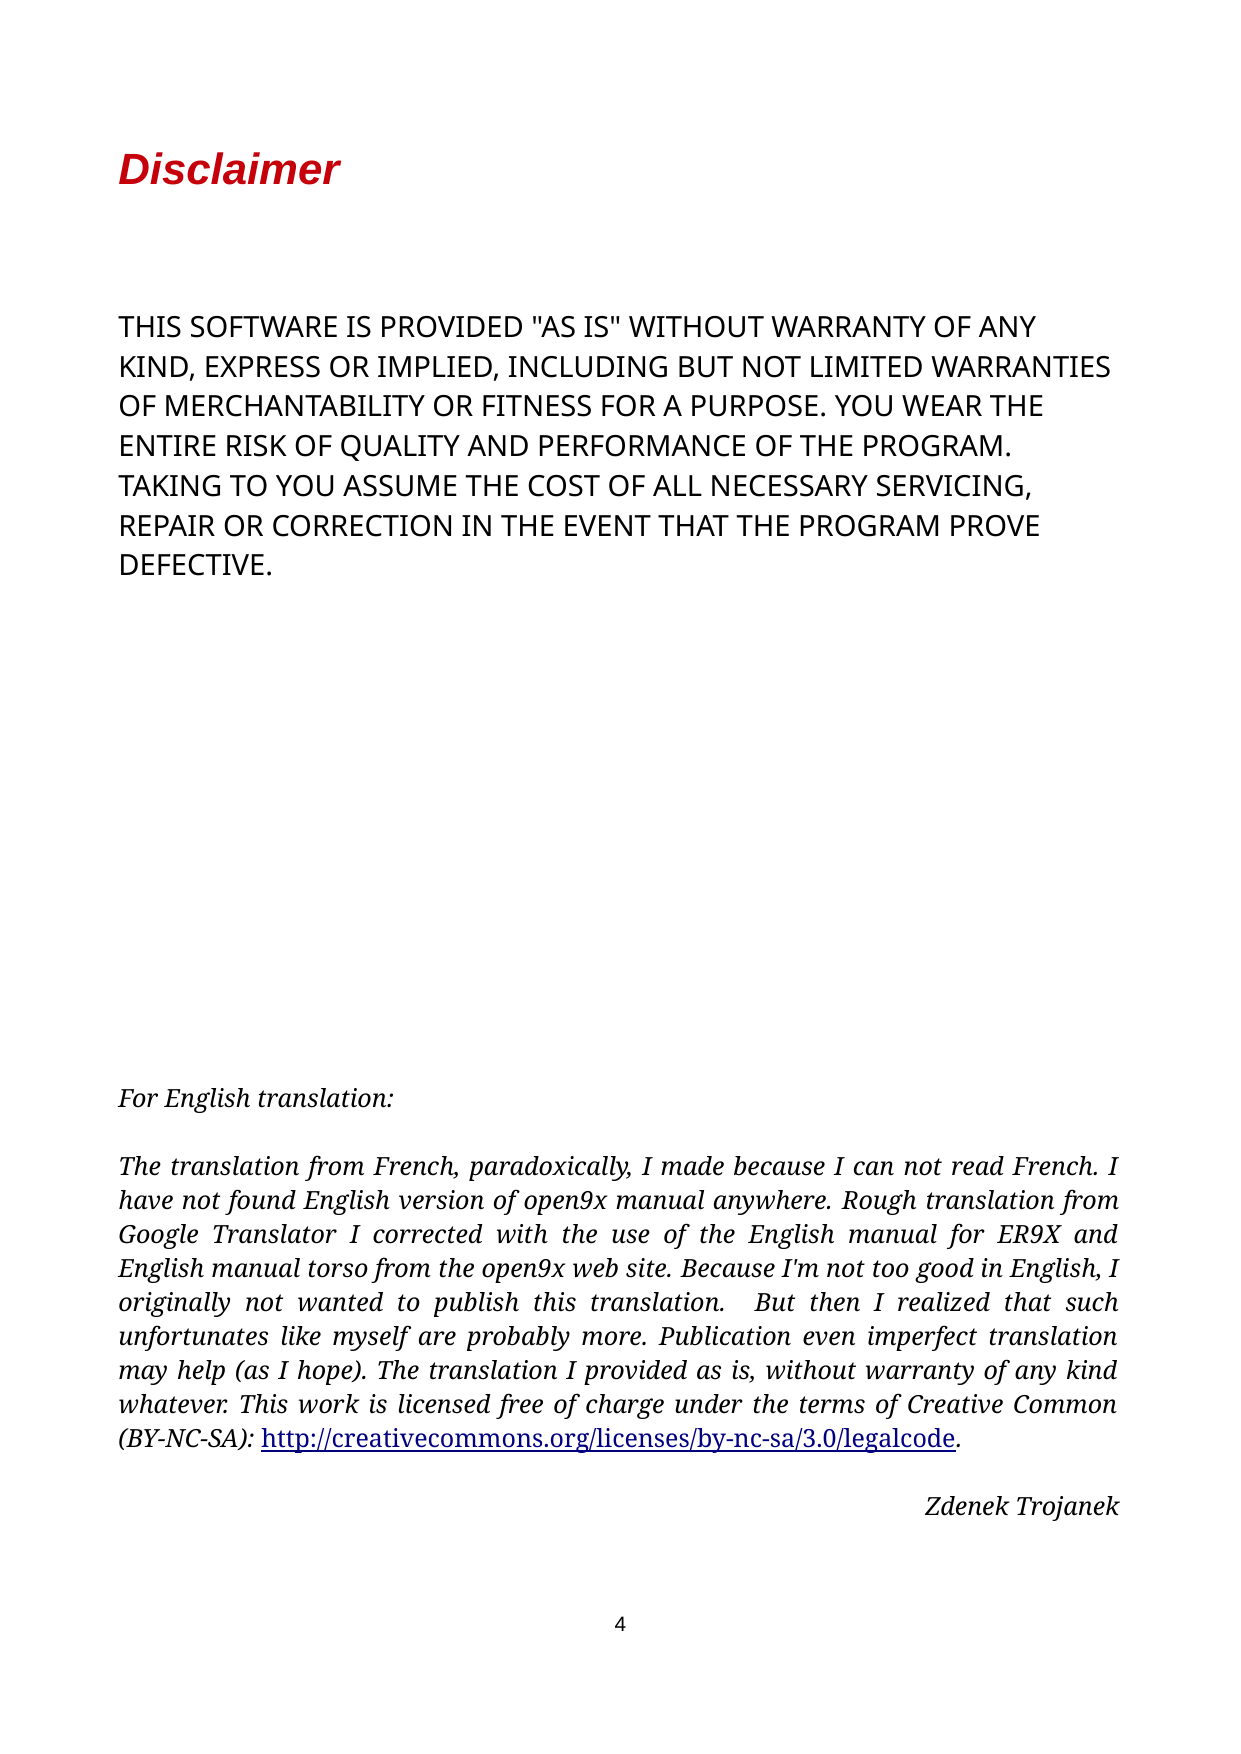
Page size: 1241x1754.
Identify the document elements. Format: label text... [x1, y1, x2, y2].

text Zdenek Trojanek [118, 1489, 1122, 1523]
text For English translation: [118, 1080, 1122, 1114]
subtitle Disclaimer [118, 143, 1122, 193]
text The translation from French, paradoxically, I made because I can not read French. I have not found English version of open9x manual anywhere. Rough translation from Google Translator I corrected with the use of the English manual for ER9X and English manual torso from the open9x web site. Because I'm not too good in English, I originally not wanted to publish this translation. But then I realized that such unfortunates like myself are probably more. Publication even imperfect translation may help (as I hope). The translation I provided as is, without warranty of any kind whatever. This work is licensed free of charge under the terms of Creative Common (BY-NC-SA): http://creativecommons.org/licenses/by-nc-sa/3.0/legalcode. [118, 1148, 1122, 1455]
text THIS SOFTWARE IS PROVIDED "AS IS" WITHOUT WARRANTY OF ANY KIND, EXPRESS OR IMPLIED, INCLUDING BUT NOT LIMITED WARRANTIES OF MERCHANTABILITY OR FITNESS FOR A PURPOSE. YOU WEAR THE ENTIRE RISK OF QUALITY AND PERFORMANCE OF THE PROGRAM. TAKING TO YOU ASSUME THE COST OF ALL NECESSARY SERVICING, REPAIR OR CORRECTION IN THE EVENT THAT THE PROGRAM PROVE DEFECTIVE. [118, 306, 1122, 584]
